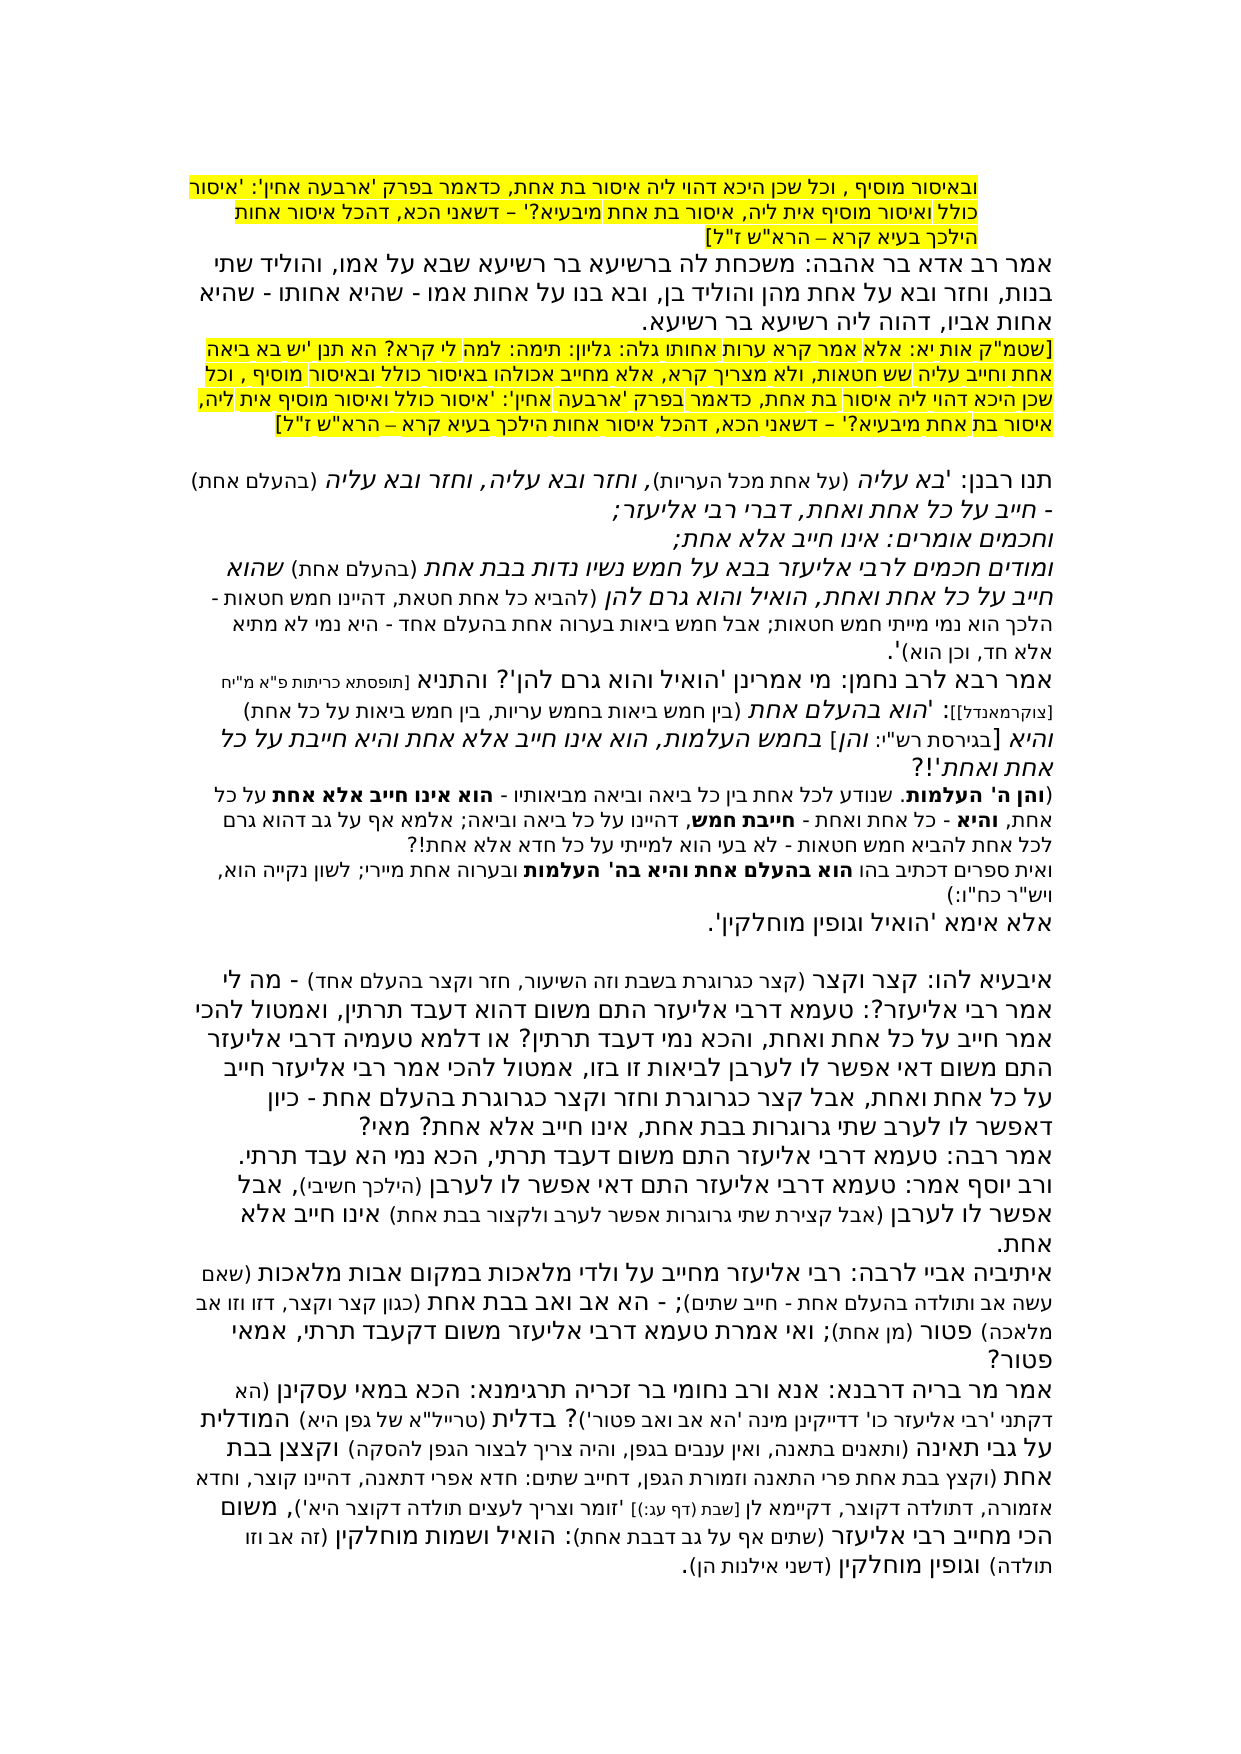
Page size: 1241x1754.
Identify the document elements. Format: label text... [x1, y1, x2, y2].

text אמר רבה: טעמא דרבי אליעזר התם משום דעבד תרתי, הכא נמי הא עבד תרתי. [187, 1141, 1053, 1170]
text אמר רבא לרב נחמן: מי אמרינן 'הואיל והוא גרם להן'? והתניא [תופסתא כריתות פ"א מ"יח [צוקרמאנדל]]: 'הוא בהעלם אחת (בין חמש ביאות בחמש עריות, בין חמש ביאות על כל אחת) והיא [בגירסת רש"י: והן] בחמש העלמות, הוא אינו חייב אלא אחת והיא חייבת על כל אחת ואחת'!? [187, 666, 1053, 783]
text אמר רב אדא בר אהבה: משכחת לה ברשיעא בר רשיעא שבא על אמו, והוליד שתי בנות, וחזר ובא על אחת מהן והוליד בן, ובא בנו על אחות אמו - שהיא אחותו - שהיא אחות אביו, דהוה ליה רשיעא בר רשיעא. [187, 249, 1053, 337]
text ואית ספרים דכתיב בהו הוא בהעלם אחת והיא בה' העלמות ובערוה אחת מיירי; לשון נקייה הוא, ויש"ר כח"ו:) [187, 858, 1053, 908]
text (והן ה' העלמות. שנודע לכל אחת בין כל ביאה וביאה מביאותיו - הוא אינו חייב אלא אחת על כל אחת, והיא - כל אחת ואחת - חייבת חמש, דהיינו על כל ביאה וביאה; אלמא אף על גב דהוא גרם לכל אחת להביא חמש חטאות - לא בעי הוא למייתי על כל חדא אלא אחת!? [187, 783, 1053, 858]
text תנו רבנן: 'בא עליה (על אחת מכל העריות), וחזר ובא עליה, וחזר ובא עליה (בהעלם אחת) - חייב על כל אחת ואחת, דברי רבי אליעזר; [187, 466, 1053, 524]
text ורב יוסף אמר: טעמא דרבי אליעזר התם דאי אפשר לו לערבן (הילכך חשיבי), אבל אפשר לו לערבן (אבל קצירת שתי גרוגרות אפשר לערב ולקצור בבת אחת) אינו חייב אלא אחת. [187, 1170, 1053, 1258]
text ומודים חכמים לרבי אליעזר בבא על חמש נשיו נדות בבת אחת (בהעלם אחת) שהוא חייב על כל אחת ואחת, הואיל והוא גרם להן (להביא כל אחת חטאת, דהיינו חמש חטאות - הלכך הוא נמי מייתי חמש חטאות; אבל חמש ביאות בערוה אחת בהעלם אחד - היא נמי לא מתיא אלא חד, וכן הוא)'. [187, 553, 1053, 666]
text [שטמ"ק אות יא: אלא אמר קרא ערות אחותו גלה: גליון: תימה: למה לי קרא? הא תנן 'יש בא ביאה אחת וחייב עליה שש חטאות, ולא מצריך קרא, אלא מחייב אכולהו באיסור כולל ובאיסור מוסיף , וכל שכן היכא דהוי ליה איסור בת אחת, כדאמר בפרק 'ארבעה אחין': 'איסור כולל ואיסור מוסיף אית ליה, איסור בת אחת מיבעיא?' – דשאני הכא, דהכל איסור אחות הילכך בעיא קרא – הרא"ש ז"ל] [187, 337, 1053, 437]
text איתיביה אביי לרבה: רבי אליעזר מחייב על ולדי מלאכות במקום אבות מלאכות (שאם עשה אב ותולדה בהעלם אחת - חייב שתים); - הא אב ואב בבת אחת (כגון קצר וקצר, דזו וזו אב מלאכה) פטור (מן אחת); ואי אמרת טעמא דרבי אליעזר משום דקעבד תרתי, אמאי פטור? [187, 1258, 1053, 1375]
text אלא אימא 'הואיל וגופין מוחלקין'. [187, 908, 1053, 937]
text וחכמים אומרים: אינו חייב אלא אחת; [187, 524, 1053, 553]
text אמר מר בריה דרבנא: אנא ורב נחומי בר זכריה תרגימנא: הכא במאי עסקינן (הא דקתני 'רבי אליעזר כו' דדייקינן מינה 'הא אב ואב פטור')? בדלית (טרייל"א של גפן היא) המודלית על גבי תאינה (ותאנים בתאנה, ואין ענבים בגפן, והיה צריך לבצור הגפן להסקה) וקצצן בבת אחת (וקצץ בבת אחת פרי התאנה וזמורת הגפן, דחייב שתים: חדא אפרי דתאנה, דהיינו קוצר, וחדא אזמורה, דתולדה דקוצר, דקיימא לן [שבת (דף עג:)] 'זומר וצריך לעצים תולדה דקוצר היא'), משום הכי מחייב רבי אליעזר (שתים אף על גב דבבת אחת): הואיל ושמות מוחלקין (זה אב וזו תולדה) וגופין מוחלקין (דשני אילנות הן). [187, 1375, 1053, 1579]
text איבעיא להו: קצר וקצר (קצר כגרוגרת בשבת וזה השיעור, חזר וקצר בהעלם אחד) - מה לי אמר רבי אליעזר?: טעמא דרבי אליעזר התם משום דהוא דעבד תרתין, ואמטול להכי אמר חייב על כל אחת ואחת, והכא נמי דעבד תרתין? או דלמא טעמיה דרבי אליעזר התם משום דאי אפשר לו לערבן לביאות זו בזו, אמטול להכי אמר רבי אליעזר חייב על כל אחת ואחת, אבל קצר כגרוגרת וחזר וקצר כגרוגרת בהעלם אחת - כיון דאפשר לו לערב שתי גרוגרות בבת אחת, אינו חייב אלא אחת? מאי? [187, 966, 1053, 1141]
text ובאיסור מוסיף , וכל שכן היכא דהוי ליה איסור בת אחת, כדאמר בפרק 'ארבעה אחין': 'איסור כולל ואיסור מוסיף אית ליה, איסור בת אחת מיבעיא?' – דשאני הכא, דהכל איסור אחות הילכך בעיא קרא – הרא"ש ז"ל] [187, 174, 978, 249]
